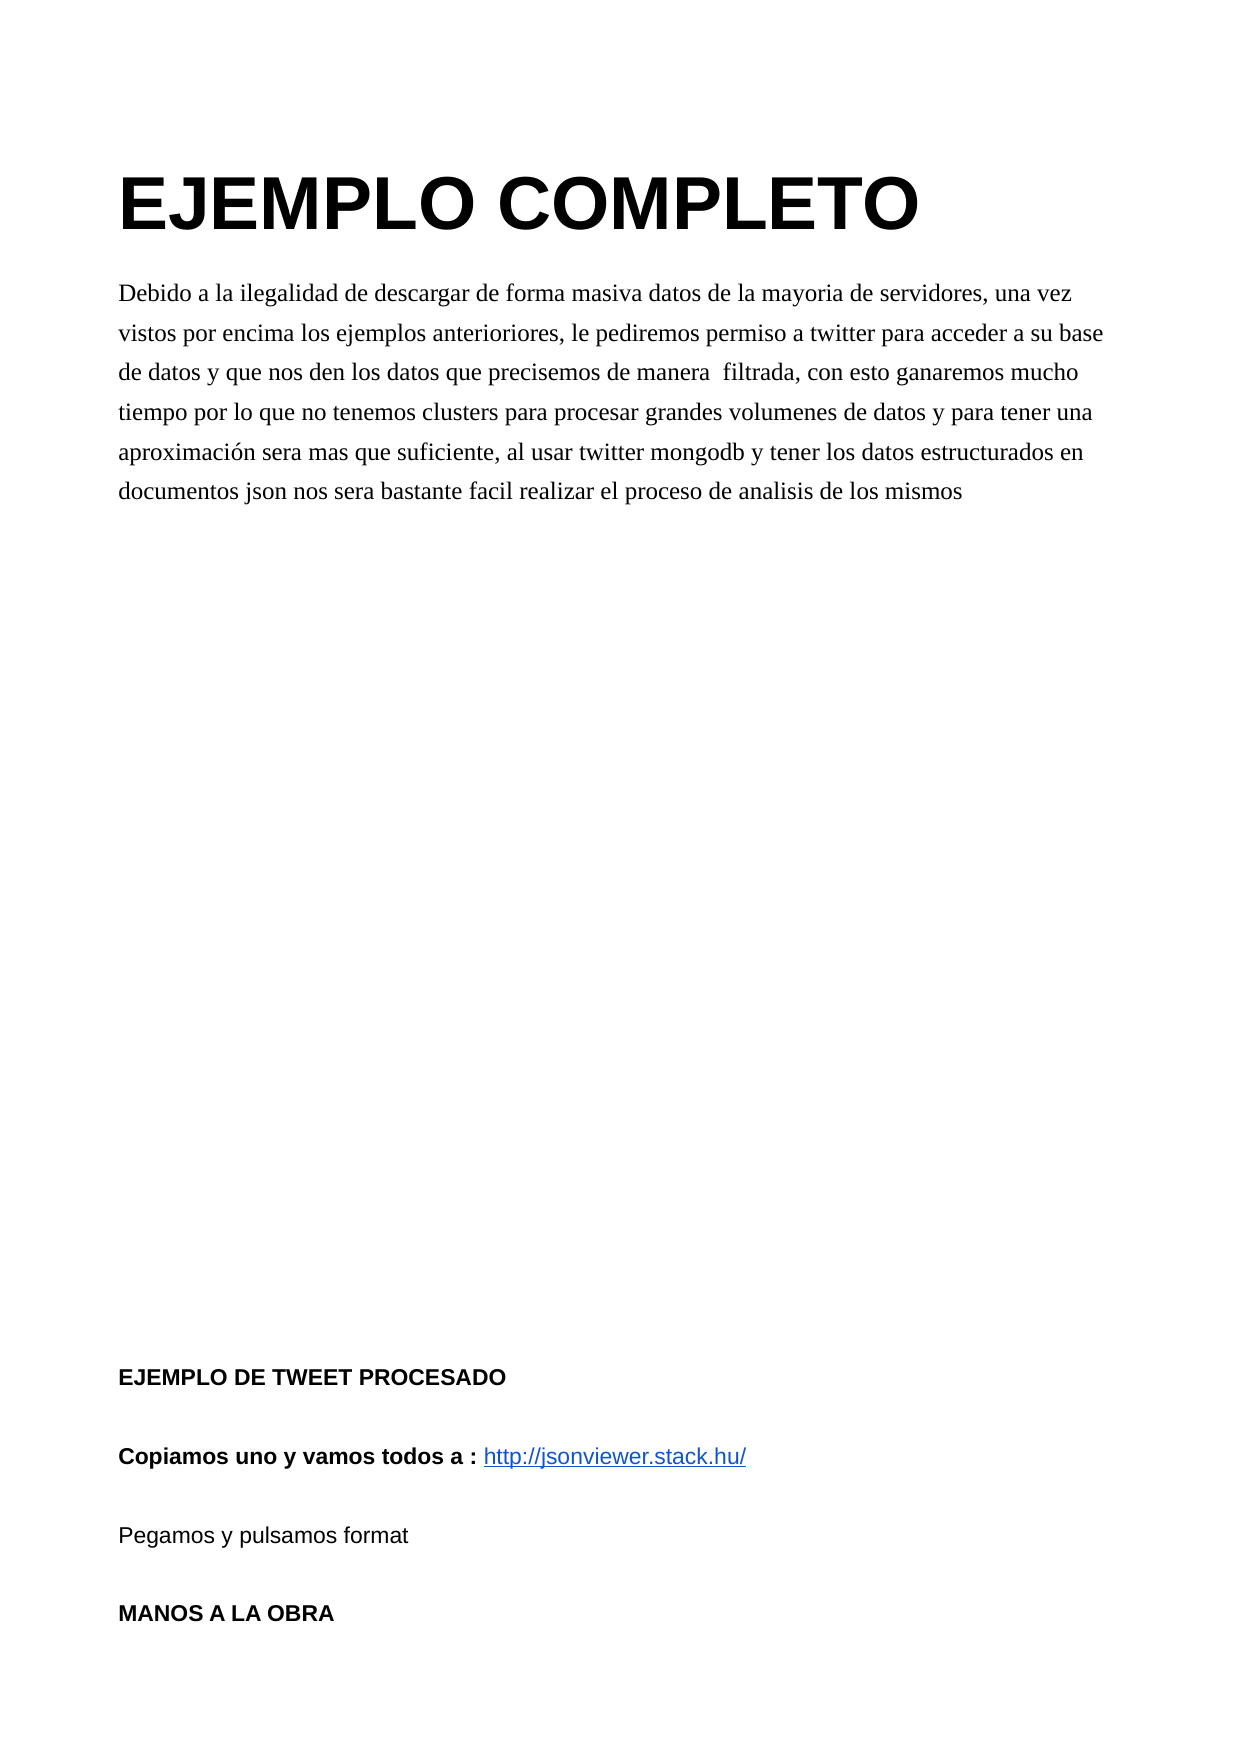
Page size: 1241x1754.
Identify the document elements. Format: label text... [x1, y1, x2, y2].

text Pegamos y pulsamos format [118, 1522, 1122, 1548]
text Copiamos uno y vamos todos a : http://jsonviewer.stack.hu/ [118, 1441, 1122, 1470]
text EJEMPLO DE TWEET PROCESADO [118, 1364, 1122, 1390]
text MANOS A LA OBRA [118, 1600, 1122, 1626]
text EJEMPLO COMPLETO [118, 159, 1122, 246]
text Debido a la ilegalidad de descargar de forma masiva datos de la mayoria de servidores, una vez vistos por encima los ejemplos anterioriores, le pediremos permiso a twitter para acceder a su base de datos y que nos den los datos que precisemos de manera filtrada, con esto ganaremos mucho tiempo por lo que no tenemos clusters para procesar grandes volumenes de datos y para tener una aproximación sera mas que suficiente, al usar twitter mongodb y tener los datos estructurados en documentos json nos sera bastante facil realizar el proceso de analisis de los mismos [118, 278, 1122, 505]
